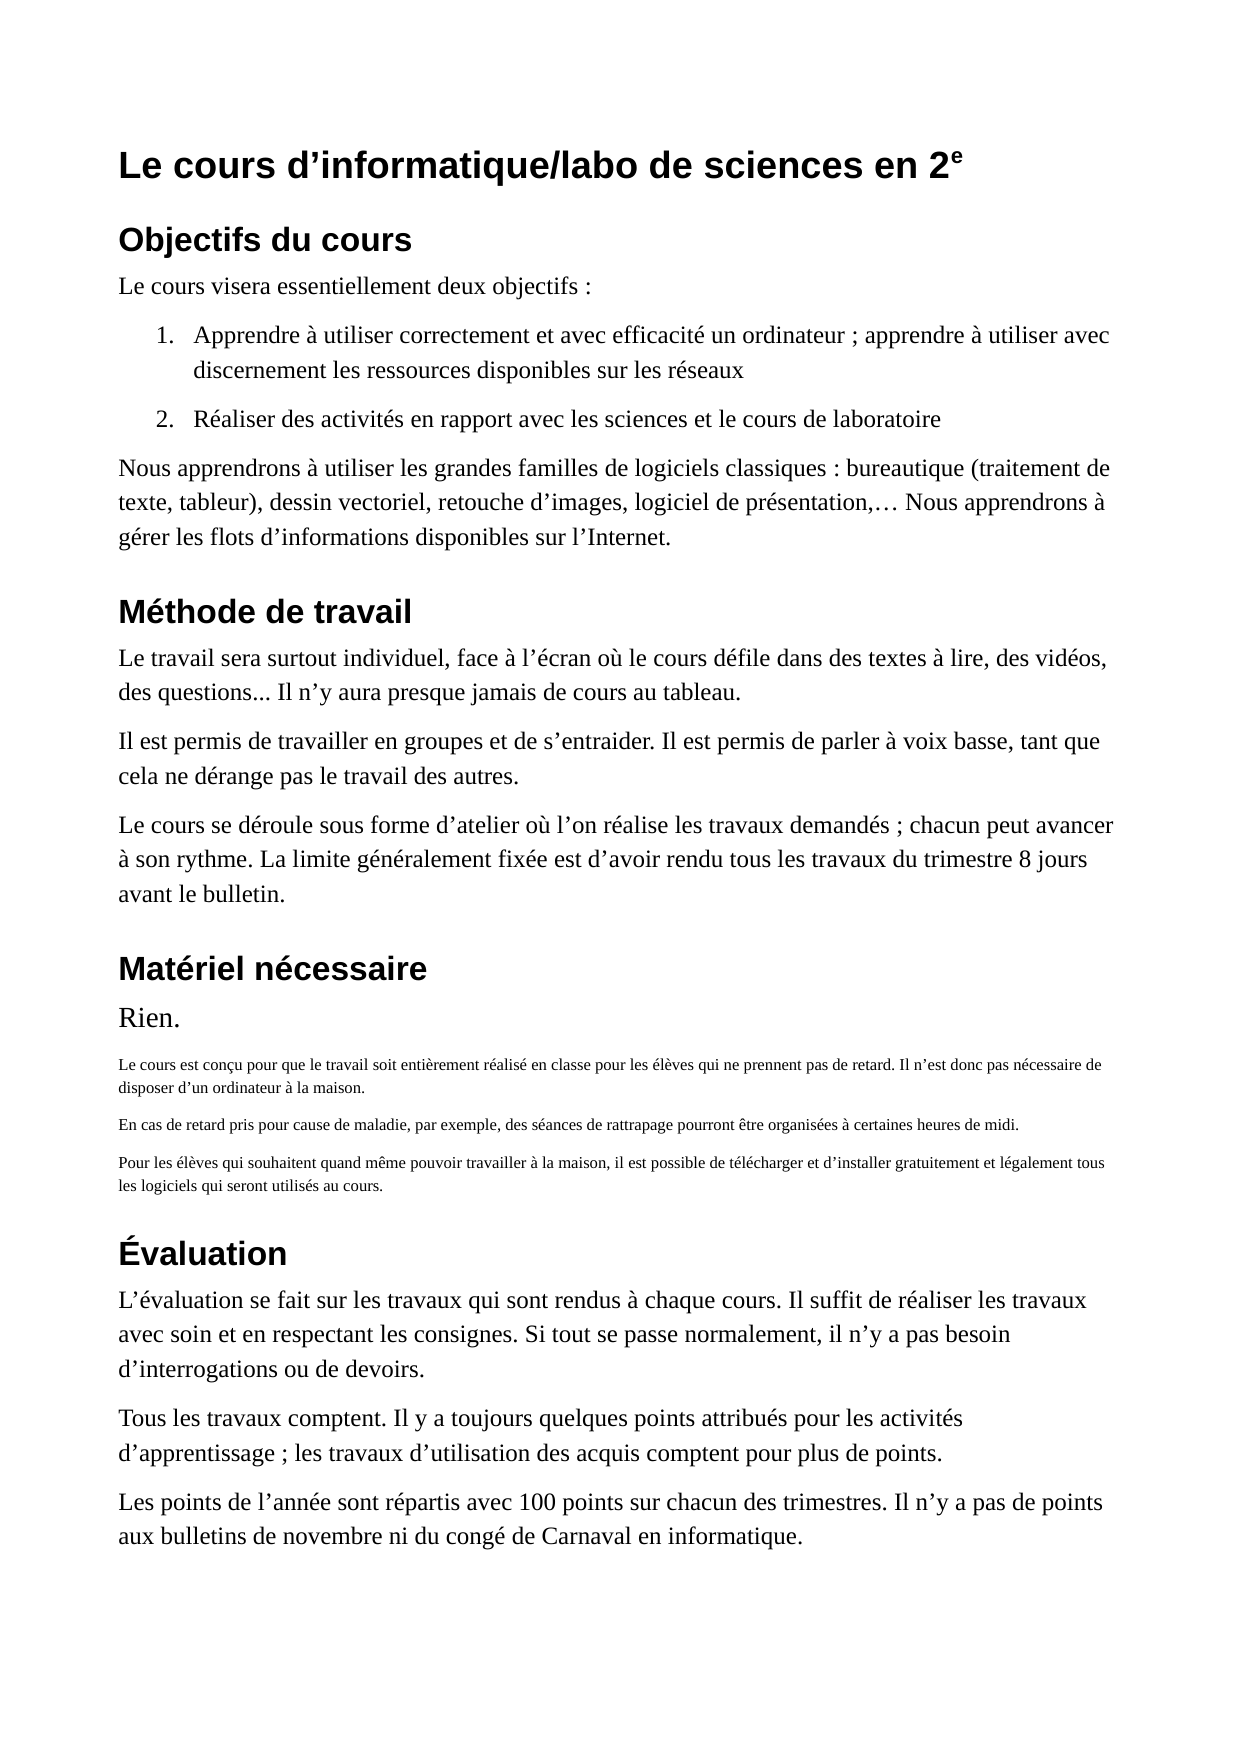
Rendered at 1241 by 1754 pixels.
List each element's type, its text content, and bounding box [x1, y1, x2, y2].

text Tous les travaux comptent. Il y a toujours quelques points attribués pour les activités d’apprentissage ; les travaux d’utilisation des acquis comptent pour plus de points. [118, 1403, 1122, 1466]
text L’évaluation se fait sur les travaux qui sont rendus à chaque cours. Il suffit de réaliser les travaux avec soin et en respectant les consignes. Si tout se passe normalement, il n’y a pas besoin d’interrogations ou de devoirs. [118, 1285, 1122, 1383]
text Rien. [118, 1000, 1122, 1033]
text Pour les élèves qui souhaitent quand même pouvoir travailler à la maison, il est possible de télécharger et d’installer gratuitement et légalement tous les logiciels qui seront utilisés au cours. [118, 1153, 1122, 1195]
text Le cours est conçu pour que le travail soit entièrement réalisé en classe pour les élèves qui ne prennent pas de retard. Il n’est donc pas nécessaire de disposer d’un ordinateur à la maison. [118, 1055, 1122, 1097]
subtitle Matériel nécessaire [118, 949, 1122, 987]
list Apprendre à utiliser correctement et avec efficacité un ordinateur ; apprendre à utiliser avec discernement les ressources disponibles sur les réseaux [156, 320, 1122, 383]
text Le travail sera surtout individuel, face à l’écran où le cours défile dans des textes à lire, des vidéos, des questions... Il n’y aura presque jamais de cours au tableau. [118, 643, 1122, 706]
subtitle Évaluation [118, 1234, 1122, 1273]
subtitle Le cours d’informatique/labo de sciences en 2e [118, 143, 1122, 187]
text Il est permis de travailler en groupes et de s’entraider. Il est permis de parler à voix basse, tant que cela ne dérange pas le travail des autres. [118, 726, 1122, 790]
subtitle Objectifs du cours [118, 220, 1122, 259]
text Le cours se déroule sous forme d’atelier où l’on réalise les travaux demandés ; chacun peut avancer à son rythme. La limite généralement fixée est d’avoir rendu tous les travaux du trimestre 8 jours avant le bulletin. [118, 810, 1122, 908]
text En cas de retard pris pour cause de maladie, par exemple, des séances de rattrapage pourront être organisées à certaines heures de midi. [118, 1115, 1122, 1134]
subtitle Méthode de travail [118, 592, 1122, 630]
text Les points de l’année sont répartis avec 100 points sur chacun des trimestres. Il n’y a pas de points aux bulletins de novembre ni du congé de Carnaval en informatique. [118, 1487, 1122, 1550]
text Le cours visera essentiellement deux objectifs : [118, 271, 1122, 300]
text Nous apprendrons à utiliser les grandes familles de logiciels classiques : bureautique (traitement de texte, tableur), dessin vectoriel, retouche d’images, logiciel de présentation,… Nous apprendrons à gérer les flots d’informations disponibles sur l’Internet. [118, 453, 1122, 551]
list Réaliser des activités en rapport avec les sciences et le cours de laboratoire [156, 404, 1122, 433]
